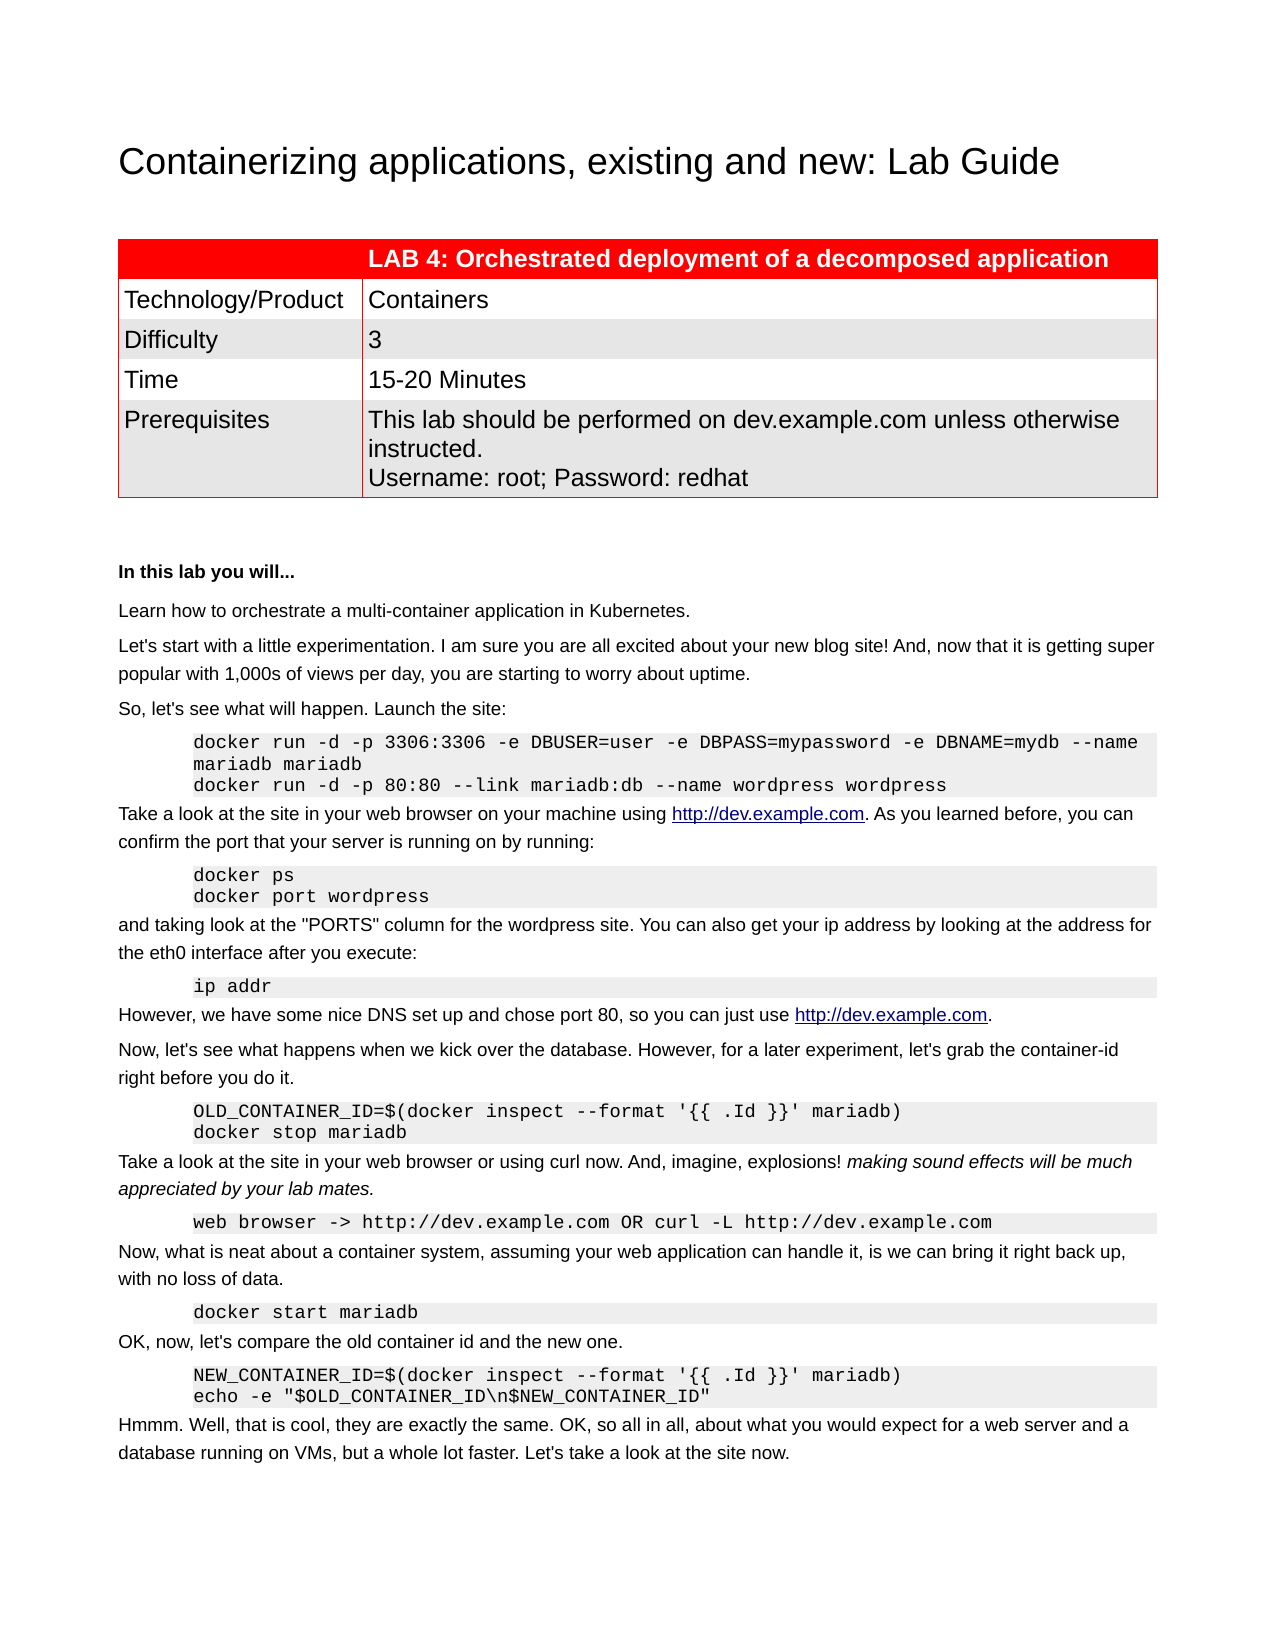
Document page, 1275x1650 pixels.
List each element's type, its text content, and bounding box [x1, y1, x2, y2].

text docker run -d -p 80:80 --link mariadb:db --name wordpress wordpress [193, 776, 1157, 797]
table_cell Containers [363, 279, 1157, 319]
text docker port wordpress [193, 887, 1157, 908]
text Now, let's see what happens when we kick over the database. However, for a later experiment, let's grab the container-id right before you do it. [118, 1039, 1157, 1088]
text However, we have some nice DNS set up and chose port 80, so you can just use http://dev.example.com. [118, 1004, 1157, 1026]
text So, let's see what will happen. Launch the site: [118, 698, 1157, 719]
text OLD_CONTAINER_ID=$(docker inspect --format '{{ .Id }}' mariadb) [193, 1102, 1157, 1123]
text docker stop mariadb [193, 1123, 1157, 1144]
text echo -e "$OLD_CONTAINER_ID\n$NEW_CONTAINER_ID" [193, 1387, 1157, 1408]
table_header LAB 4: Orchestrated deployment of a decomposed application [363, 240, 1157, 279]
text Learn how to orchestrate a multi-container application in Kubernetes. [118, 600, 1157, 622]
text NEW_CONTAINER_ID=$(docker inspect --format '{{ .Id }}' mariadb) [193, 1366, 1157, 1387]
table_cell Time [119, 359, 362, 399]
table_cell 3 [363, 319, 1157, 359]
text and taking look at the "PORTS" column for the wordpress site. You can also get your ip address by looking at the address for the eth0 interface after you execute: [118, 914, 1157, 963]
text Hmmm. Well, that is cool, they are exactly the same. OK, so all in all, about what you would expect for a web server and a database running on VMs, but a whole lot faster. Let's take a look at the site now. [118, 1414, 1157, 1463]
text ip addr [193, 977, 1157, 998]
table_header [119, 240, 362, 279]
table_cell This lab should be performed on dev.example.com unless otherwise instructed. Username: root; Password: redhat [363, 400, 1157, 497]
table_cell Prerequisites [119, 400, 362, 497]
text docker start mariadb [193, 1303, 1157, 1324]
text In this lab you will... [118, 561, 1157, 582]
text docker run -d -p 3306:3306 -e DBUSER=user -e DBPASS=mypassword -e DBNAME=mydb --name mariadb mariadb [193, 733, 1157, 776]
text web browser -> http://dev.example.com OR curl -L http://dev.example.com [193, 1213, 1157, 1234]
text Take a look at the site in your web browser on your machine using http://dev.example.com. As you learned before, you can confirm the port that your server is running on by running: [118, 803, 1157, 852]
table_cell Technology/Product [119, 279, 362, 319]
table_cell 15-20 Minutes [363, 359, 1157, 399]
subtitle Containerizing applications, existing and new: Lab Guide [118, 139, 1157, 182]
table_cell Difficulty [119, 319, 362, 359]
text OK, now, let's compare the old container id and the new one. [118, 1330, 1157, 1352]
text Let's start with a little experimentation. I am sure you are all excited about your new blog site! And, now that it is getting super popular with 1,000s of views per day, you are starting to worry about uptime. [118, 635, 1157, 684]
text Now, what is neat about a container system, assuming your web application can handle it, is we can bring it right back up, with no loss of data. [118, 1240, 1157, 1289]
text Take a look at the site in your web browser or using curl now. And, imagine, explosions! making sound effects will be much appreciated by your lab mates. [118, 1150, 1157, 1199]
text docker ps [193, 866, 1157, 887]
